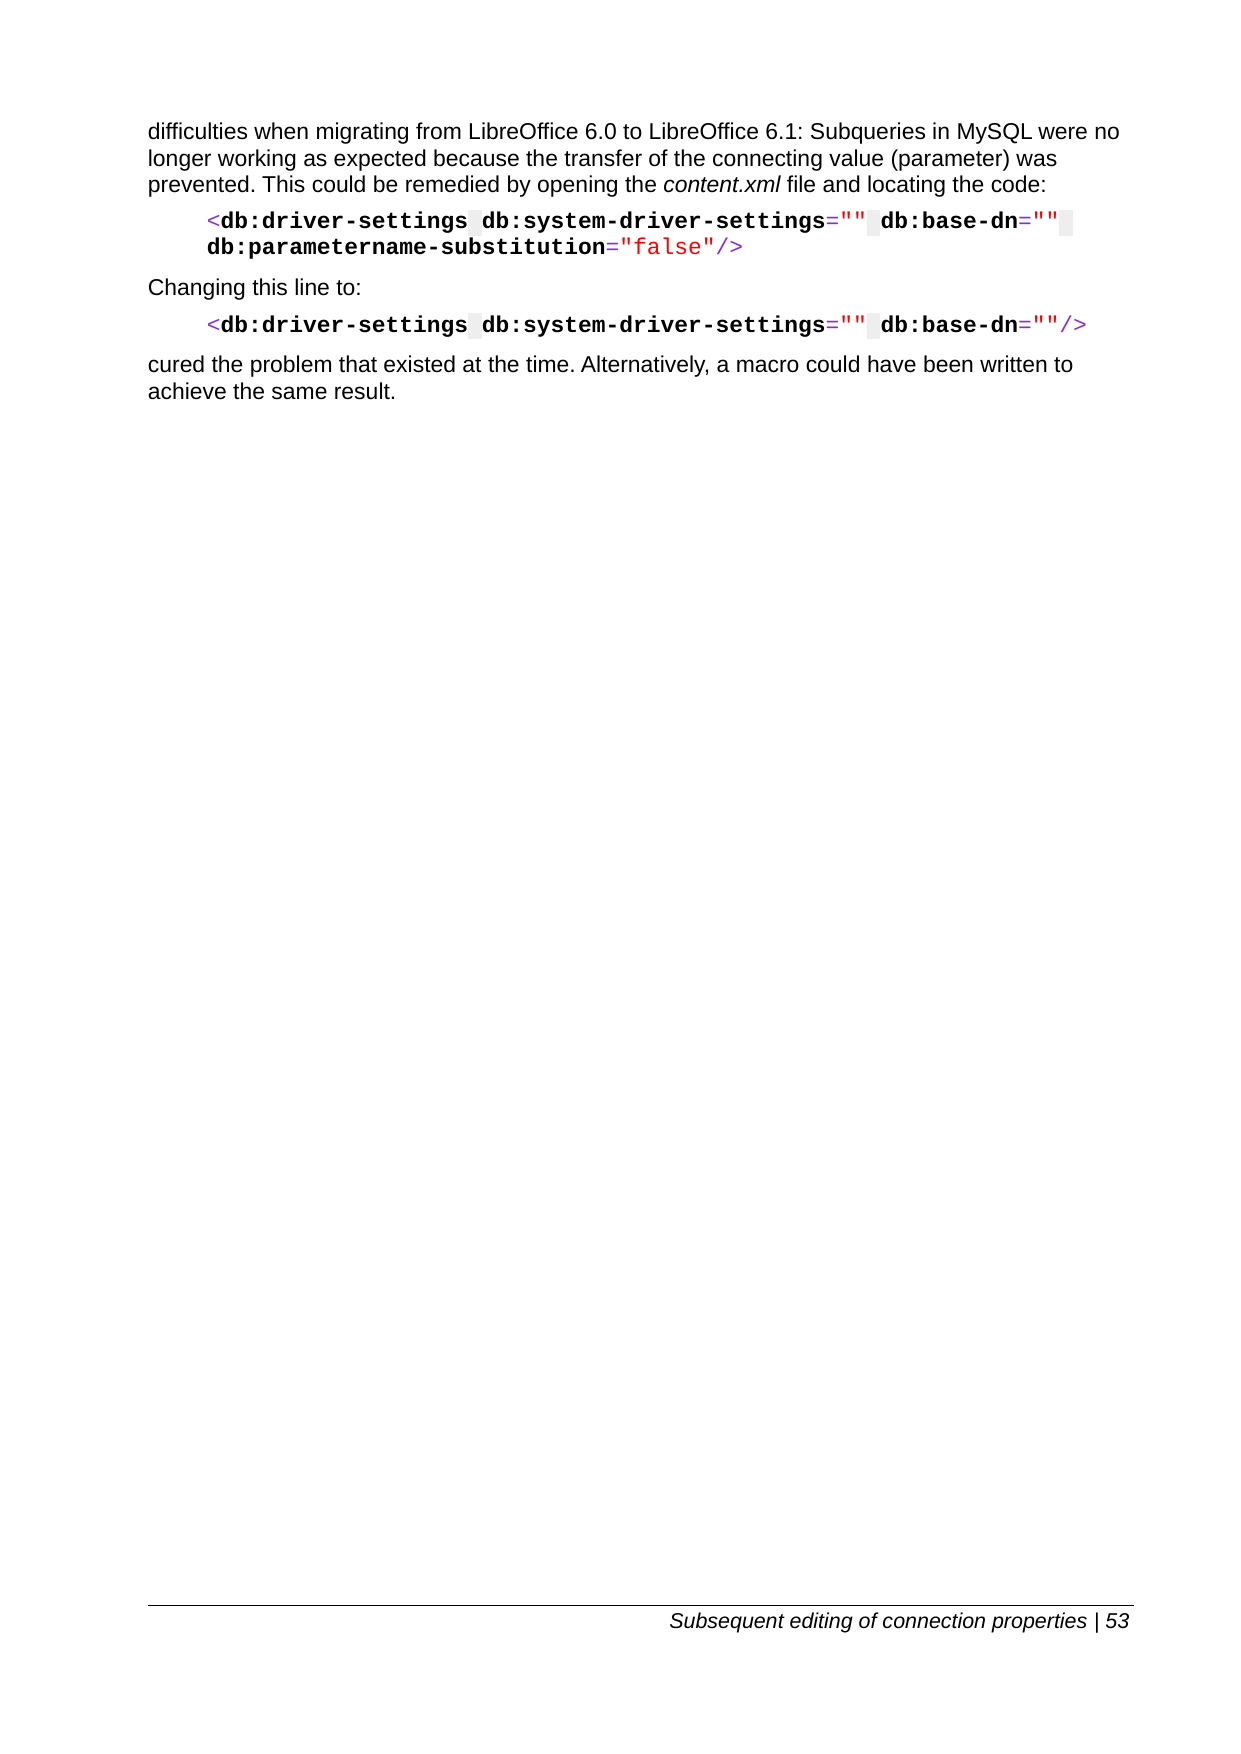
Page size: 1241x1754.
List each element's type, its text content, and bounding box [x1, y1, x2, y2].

text <db:driver-settings [207, 313, 468, 339]
text <db:driver-settings db:system-driver-settings="" db:base-dn="" db:parametername-substitution="false"/> [207, 210, 1134, 262]
text Changing this line to: [148, 274, 1134, 300]
text db:base-dn=""/> [880, 313, 1134, 339]
text cured the problem that existed at the time. Alternatively, a macro could have been written to achieve the same result. [148, 351, 1134, 404]
text db:system-driver-settings="" [482, 313, 867, 339]
text difficulties when migrating from LibreOffice 6.0 to LibreOffice 6.1: Subqueries in MySQL were no longer working as expected because the transfer of the connecting value (parameter) was prevented. This could be remedied by opening the content.xml file and locating the code: [148, 118, 1134, 197]
